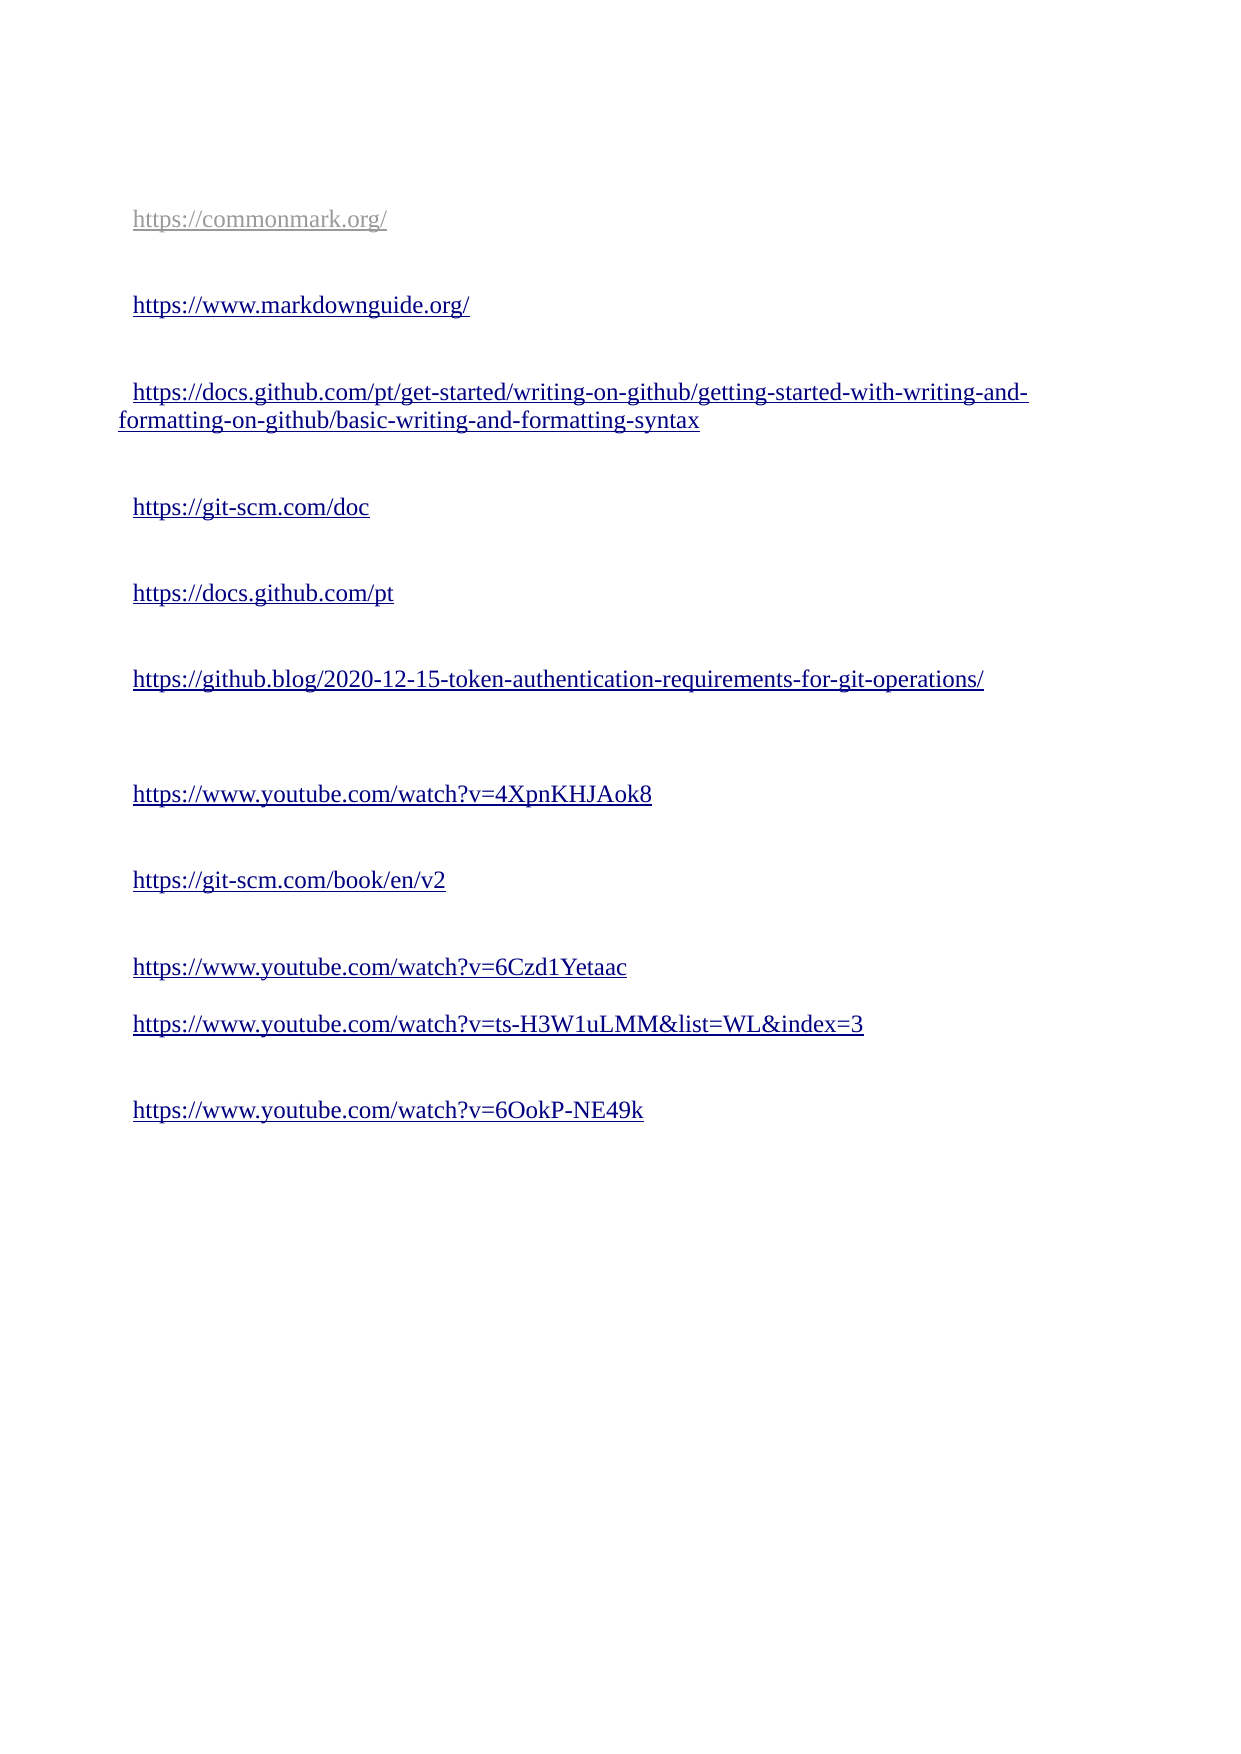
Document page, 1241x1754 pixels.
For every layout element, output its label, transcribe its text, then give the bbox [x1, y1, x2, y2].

text - https://docs.github.com/pt/get-started/writing-on-github/getting-started-with-writing-and-formatting-on-github/basic-writing-and-formatting-syntax - Documentação do GitHub explicando a sintaxe básica de escrita e formatação no GitHub. [118, 377, 1122, 463]
text - https://git-scm.com/doc - Página central de documentação do Git, com links para manuais, vídeos e outros recursos para aprender Git. [118, 492, 1122, 549]
text - https://www.youtube.com/watch?v=ts-H3W1uLMM&list=WL&index=3 - Minicurso de Git, para relembrar aquilo que já vimos nas aulas sob outro ângulo! [118, 1009, 1122, 1067]
text - https://docs.github.com/pt - Documentação oficial do GitHub em português, cobrindo todos os aspectos da utilização da plataforma. [118, 578, 1122, 636]
text - https://www.markdownguide.org/ - Um guia prático para aprender e usar Markdown, incluindo sintaxe básica e exemplos avançados. [118, 291, 1122, 348]
text - https://commonmark.org/ - CommonMark fornece uma especificação robusta e interoperável para Markdown, projetada para resolver inconsistências no formato original. [118, 204, 1122, 262]
text - https://www.youtube.com/watch?v=6OokP-NE49k - Usando Git Direito | Limpando seus Commits - Akita [118, 1096, 1122, 1153]
text - https://www.youtube.com/watch?v=4XpnKHJAok8 - Vídeo tutorial sobre como usar o Git, oferecendo uma introdução prática à ferramenta, por Linus Torvalds. [118, 779, 1122, 837]
text - https://www.youtube.com/watch?v=6Czd1Yetaac - Entendendo Git (Não é um tutorial) – Akita [118, 952, 1122, 981]
text E, além disso, separei alguns links que eu acredito serem fundamentais no arcabouço pessoal de vocês todos, seja para consultar, aprender ou se aprofundar em versionamento de código. [118, 118, 1122, 176]
text - https://github.blog/2020-12-15-token-authentication-requirements-for-git-operations/ - Um artigo do blog do GitHub sobre os requisitos de autenticação por token para operações Git a partir de agosto de 2021. [118, 664, 1122, 751]
text - https://git-scm.com/book/en/v2 - O livro "Pro Git", disponível online, oferecendo uma introdução completa e aprofundada ao Git, desde conceitos básicos até técnicas avançadas. [118, 866, 1122, 923]
